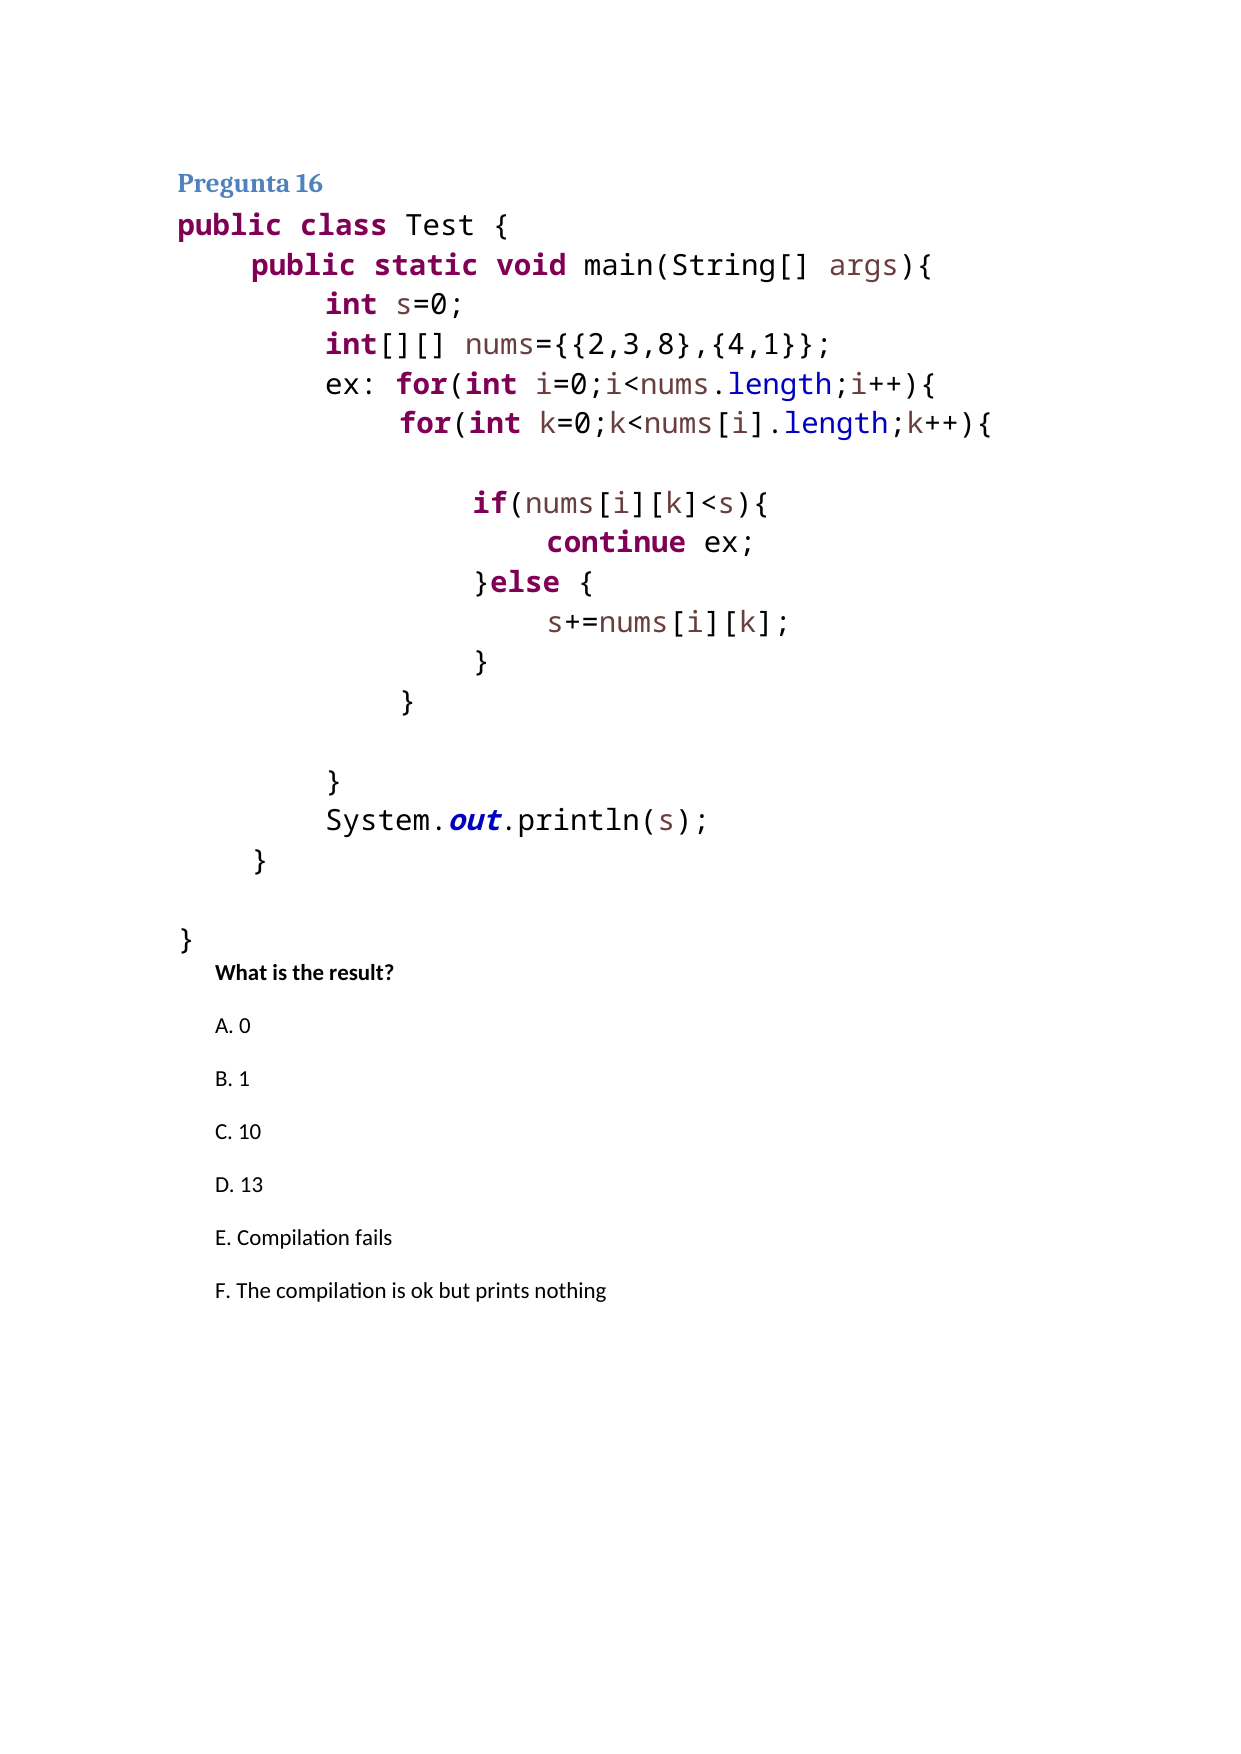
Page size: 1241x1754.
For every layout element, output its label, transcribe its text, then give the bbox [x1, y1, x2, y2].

text continue ex; [177, 522, 1063, 561]
subtitle Pregunta 16 [177, 168, 1063, 199]
text D. 13 [177, 1170, 1063, 1198]
text int s=0; [177, 283, 1063, 323]
text } [177, 918, 1063, 958]
text if(nums[i][k]<s){ [177, 482, 1063, 522]
text s+=nums[i][k]; [177, 601, 1063, 641]
text for(int k=0;k<nums[i].length;k++){ [177, 403, 1063, 482]
text public static void main(String[] args){ [177, 244, 1063, 283]
text F. The compilation is ok but prints nothing [177, 1276, 1063, 1304]
text C. 10 [177, 1117, 1063, 1145]
text public class Test { [177, 204, 1063, 244]
text B. 1 [177, 1064, 1063, 1092]
text What is the result? [177, 958, 1063, 986]
text int[][] nums={{2,3,8},{4,1}}; [177, 323, 1063, 363]
text } [177, 760, 1063, 799]
text A. 0 [177, 1011, 1063, 1039]
text System.out.println(s); [177, 799, 1063, 839]
text }else { [177, 561, 1063, 601]
text } [177, 641, 1063, 680]
text ex: for(int i=0;i<nums.length;i++){ [177, 363, 1063, 403]
text } [177, 839, 1063, 879]
text E. Compilation fails [177, 1223, 1063, 1251]
text } [177, 680, 1063, 720]
